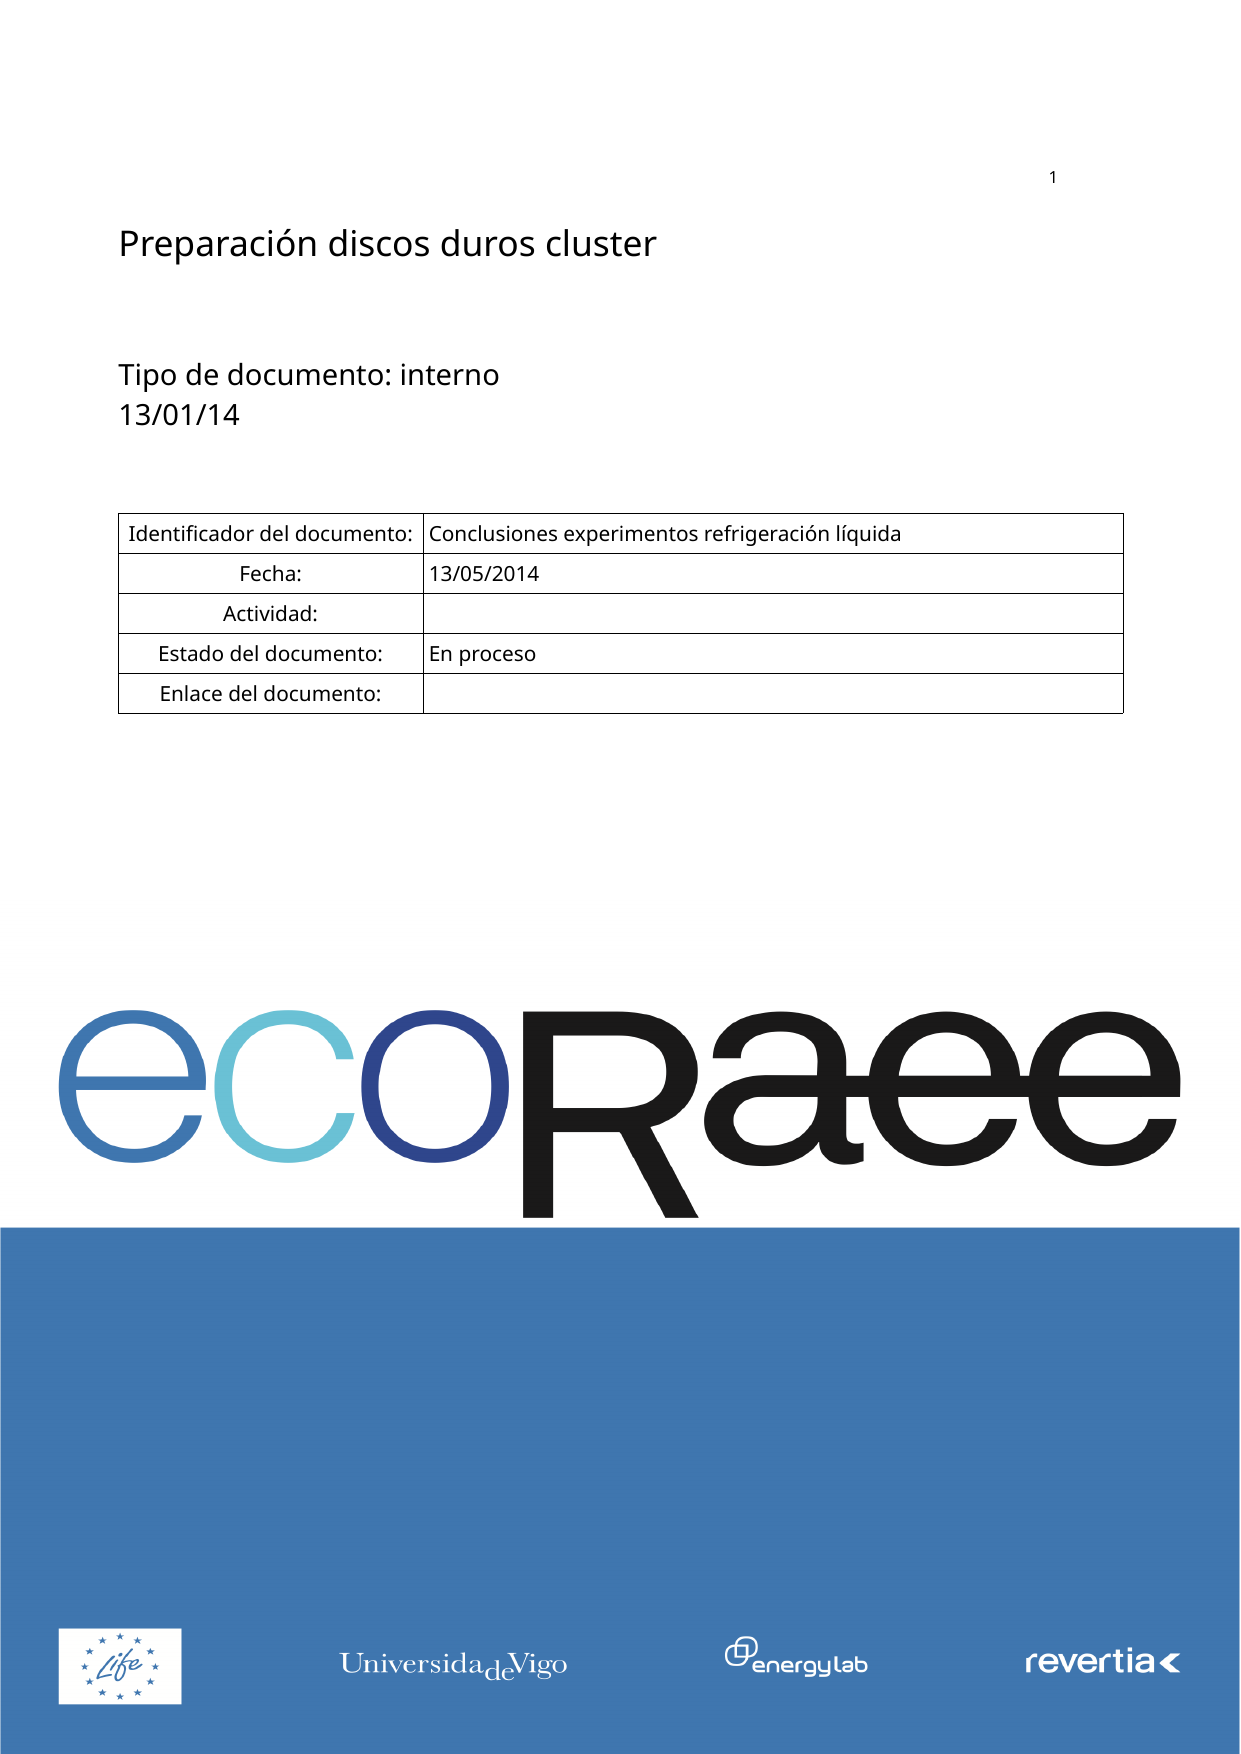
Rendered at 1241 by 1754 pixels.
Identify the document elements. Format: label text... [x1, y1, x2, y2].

text Preparación discos duros cluster [118, 218, 1122, 266]
table_cell [424, 594, 1123, 633]
table_cell En proceso [424, 634, 1123, 673]
table_cell Fecha: [119, 554, 423, 593]
text 13/01/14 [118, 394, 1122, 433]
table_header Identificador del documento: [119, 514, 423, 553]
table_cell Enlace del documento: [119, 674, 423, 713]
text Tipo de documento: interno [118, 354, 1122, 394]
table_header Conclusiones experimentos refrigeración líquida [424, 514, 1123, 553]
table_cell [424, 674, 1123, 713]
table_cell Estado del documento: [119, 634, 423, 673]
table_cell 13/05/2014 [424, 554, 1123, 593]
table_cell Actividad: [119, 594, 423, 633]
